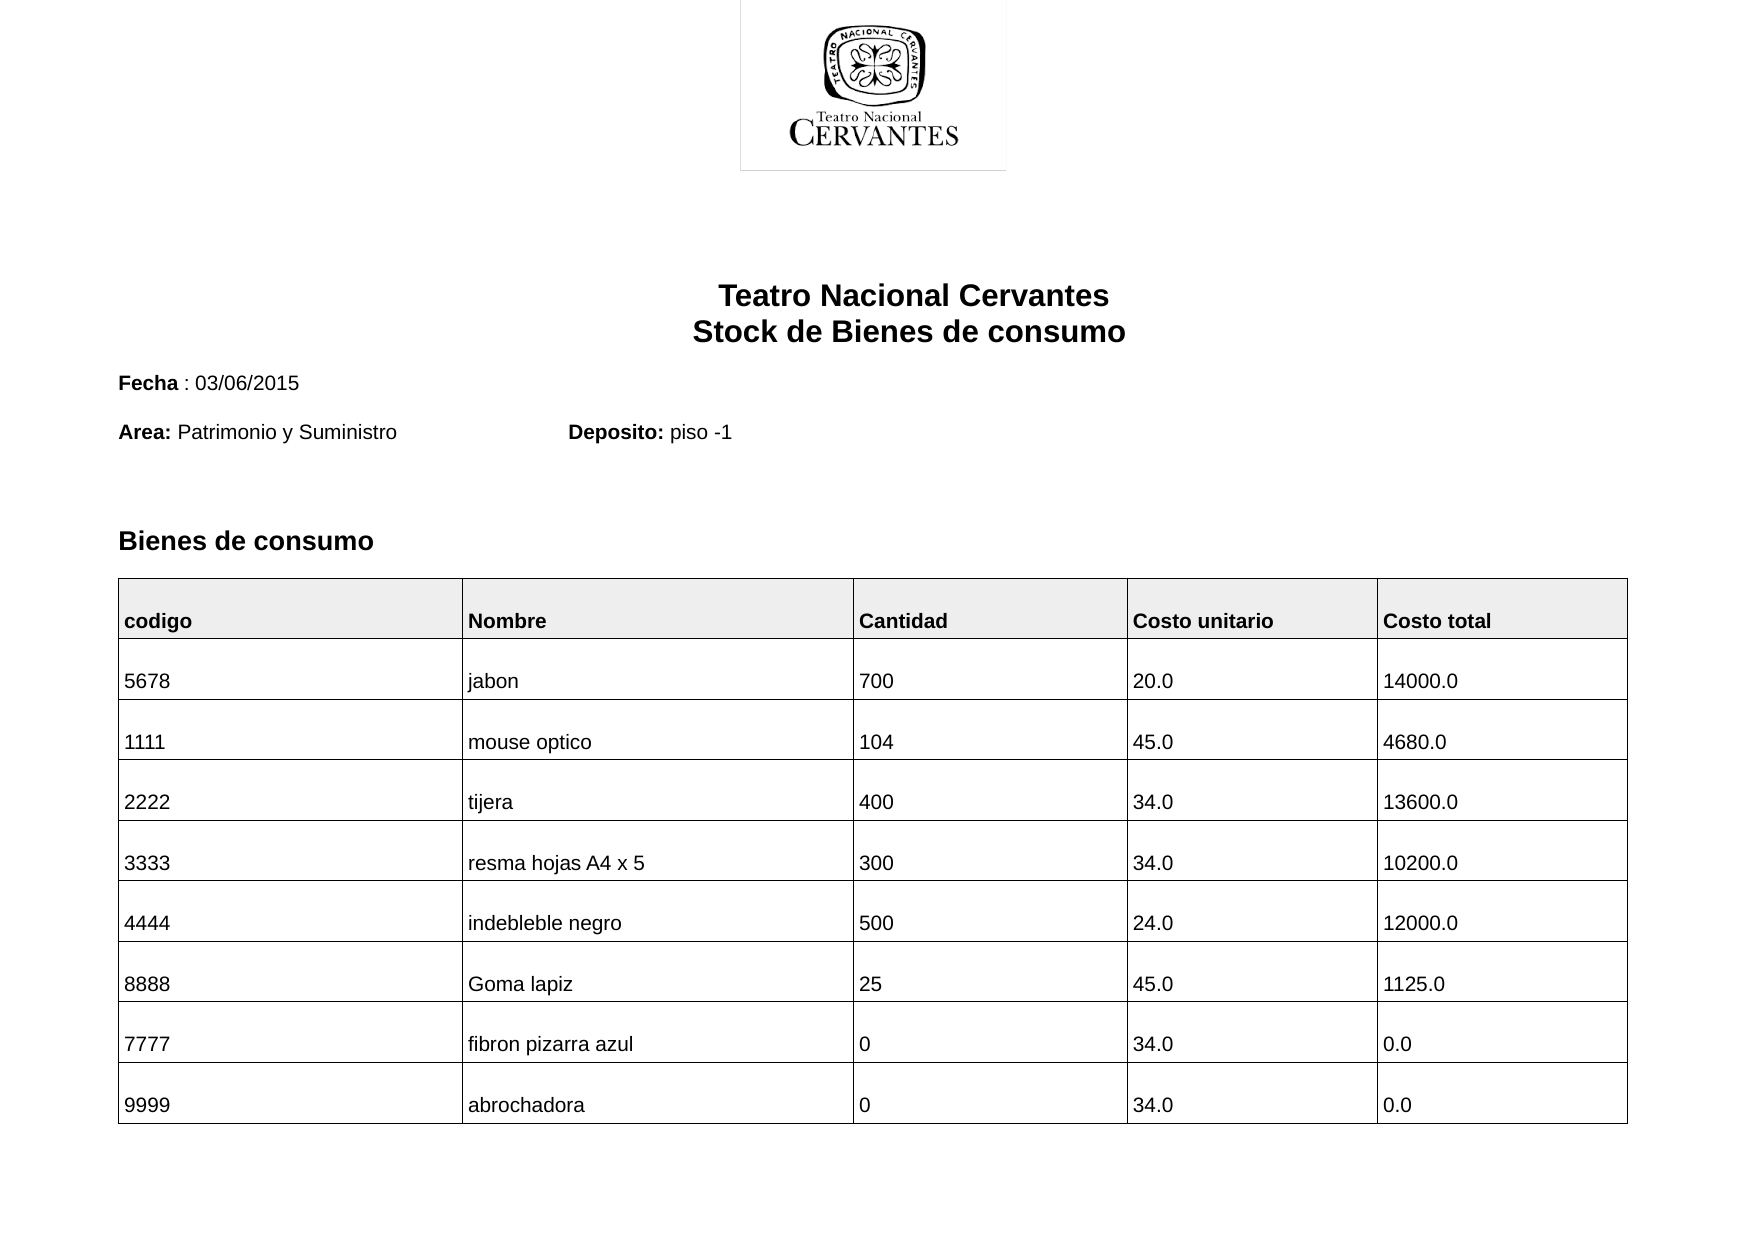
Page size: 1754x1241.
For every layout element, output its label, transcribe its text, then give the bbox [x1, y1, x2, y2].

table_cell 34.0 [1128, 1002, 1377, 1062]
table_cell 13600.0 [1378, 760, 1627, 820]
picture [740, 0, 1007, 171]
table_header codigo [119, 579, 462, 638]
table_header Costo total [1378, 579, 1627, 638]
table_cell resma hojas A4 x 5 [463, 821, 853, 880]
text Area: Patrimonio y Suministro Deposito: piso -1 [118, 420, 1636, 444]
table_cell 0.0 [1378, 1002, 1627, 1062]
table_cell 12000.0 [1378, 881, 1627, 941]
table_cell 14000.0 [1378, 639, 1627, 699]
table_cell 10200.0 [1378, 821, 1627, 880]
table_cell 9999 [119, 1063, 462, 1122]
table_cell 1125.0 [1378, 942, 1627, 1001]
table_cell indebleble negro [463, 881, 853, 941]
table_header Costo unitario [1128, 579, 1377, 638]
table_cell Goma lapiz [463, 942, 853, 1001]
table_cell 2222 [119, 760, 462, 820]
table_cell 8888 [119, 942, 462, 1001]
table_cell 25 [854, 942, 1127, 1001]
table_cell 5678 [119, 639, 462, 699]
table_cell abrochadora [463, 1063, 853, 1122]
table_cell mouse optico [463, 700, 853, 759]
table_cell 400 [854, 760, 1127, 820]
table_cell 24.0 [1128, 881, 1377, 941]
text Teatro Nacional Cervantes [118, 277, 1636, 313]
table_cell 4444 [119, 881, 462, 941]
table_cell fibron pizarra azul [463, 1002, 853, 1062]
table_cell 45.0 [1128, 942, 1377, 1001]
table_cell 3333 [119, 821, 462, 880]
text Fecha : 03/06/2015 [118, 371, 1636, 395]
table_header Cantidad [854, 579, 1127, 638]
table_cell 34.0 [1128, 1063, 1377, 1122]
table_cell 700 [854, 639, 1127, 699]
table_cell 1111 [119, 700, 462, 759]
table_cell 20.0 [1128, 639, 1377, 699]
table_cell 300 [854, 821, 1127, 880]
table_cell 0 [854, 1002, 1127, 1062]
table_cell 0.0 [1378, 1063, 1627, 1122]
table_cell 0 [854, 1063, 1127, 1122]
text Bienes de consumo [118, 525, 1636, 556]
table_cell 104 [854, 700, 1127, 759]
text Stock de Bienes de consumo [118, 313, 1636, 349]
table_cell jabon [463, 639, 853, 699]
table_cell 4680.0 [1378, 700, 1627, 759]
table_cell 500 [854, 881, 1127, 941]
table_cell 45.0 [1128, 700, 1377, 759]
table_header Nombre [463, 579, 853, 638]
table_cell 7777 [119, 1002, 462, 1062]
table_cell 34.0 [1128, 760, 1377, 820]
table_cell tijera [463, 760, 853, 820]
table_cell 34.0 [1128, 821, 1377, 880]
